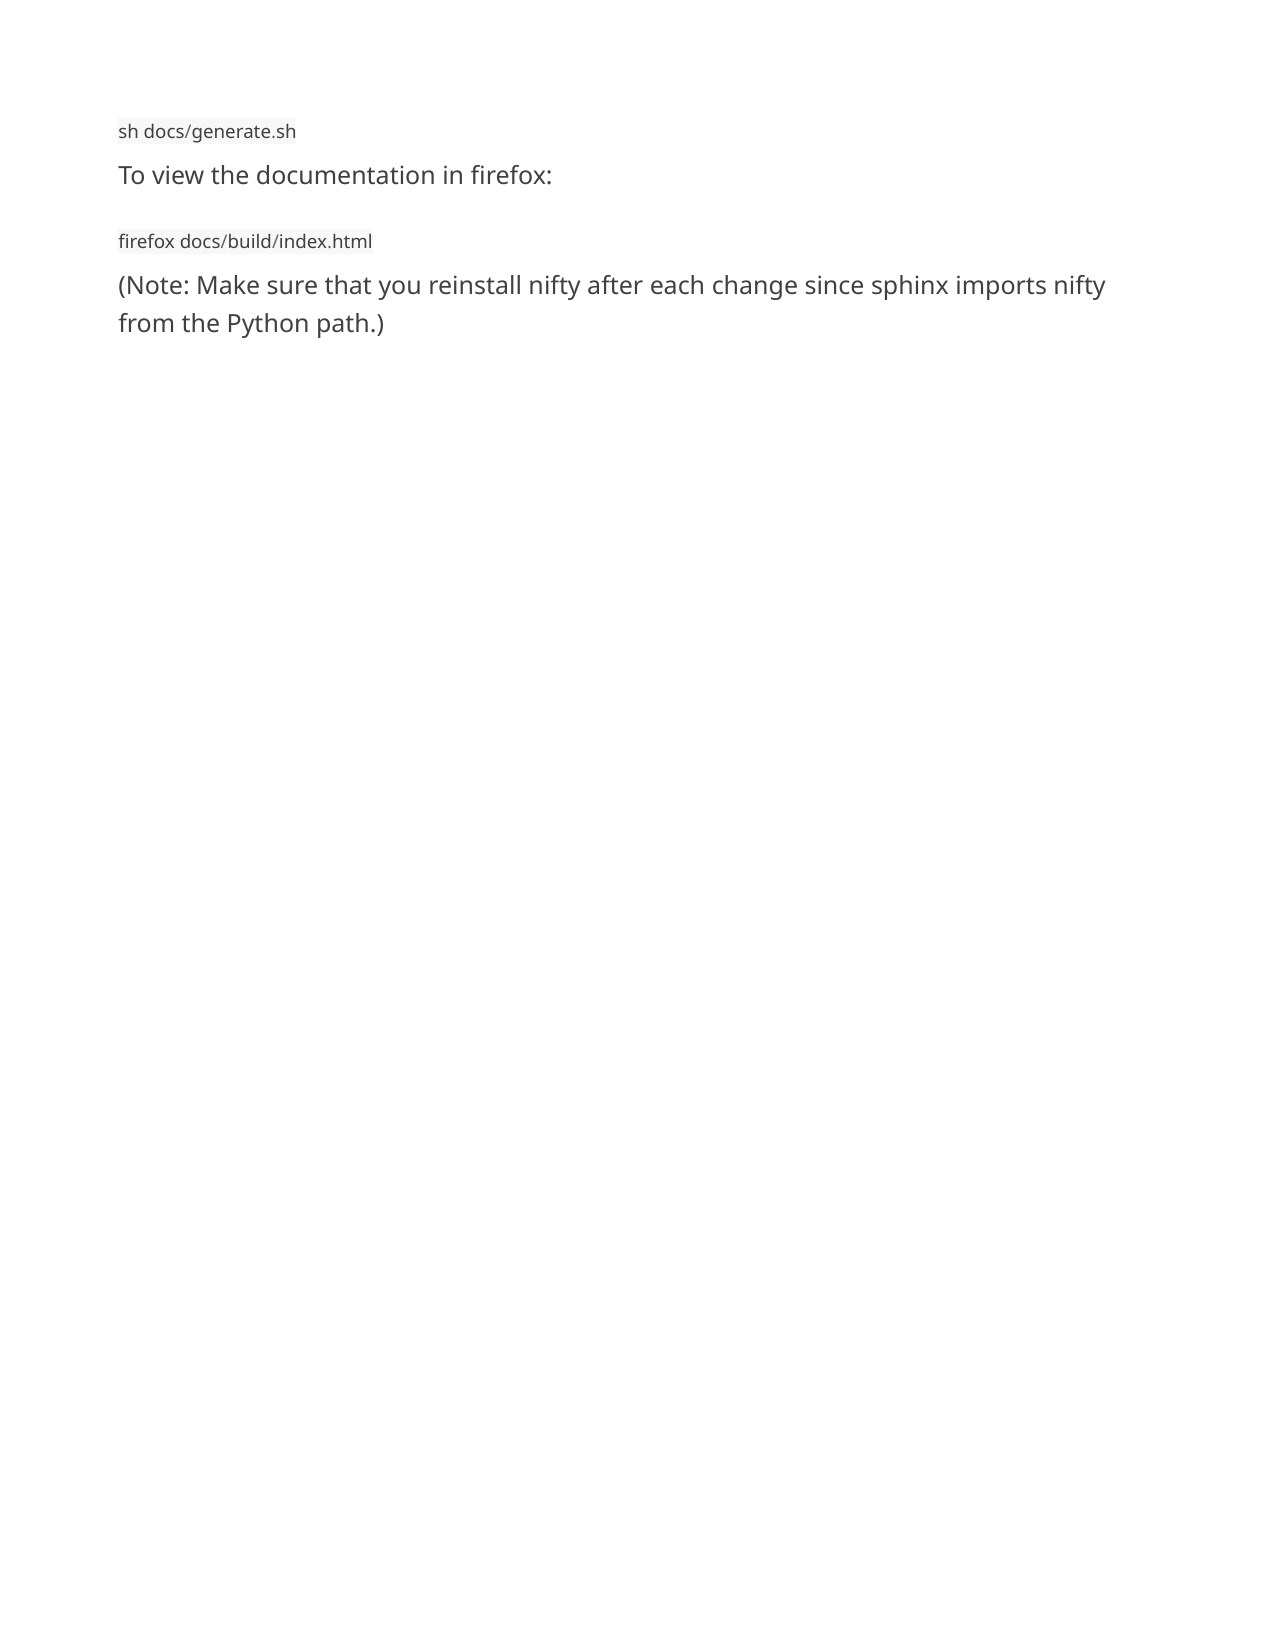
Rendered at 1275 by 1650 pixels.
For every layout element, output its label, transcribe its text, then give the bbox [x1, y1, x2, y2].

text firefox docs/build/index.html [118, 229, 1157, 254]
text sh docs/generate.sh [118, 118, 1157, 144]
text (Note: Make sure that you reinstall nifty after each change since sphinx imports nifty from the Python path.) [118, 264, 1157, 339]
text To view the documentation in firefox: [118, 154, 1157, 191]
